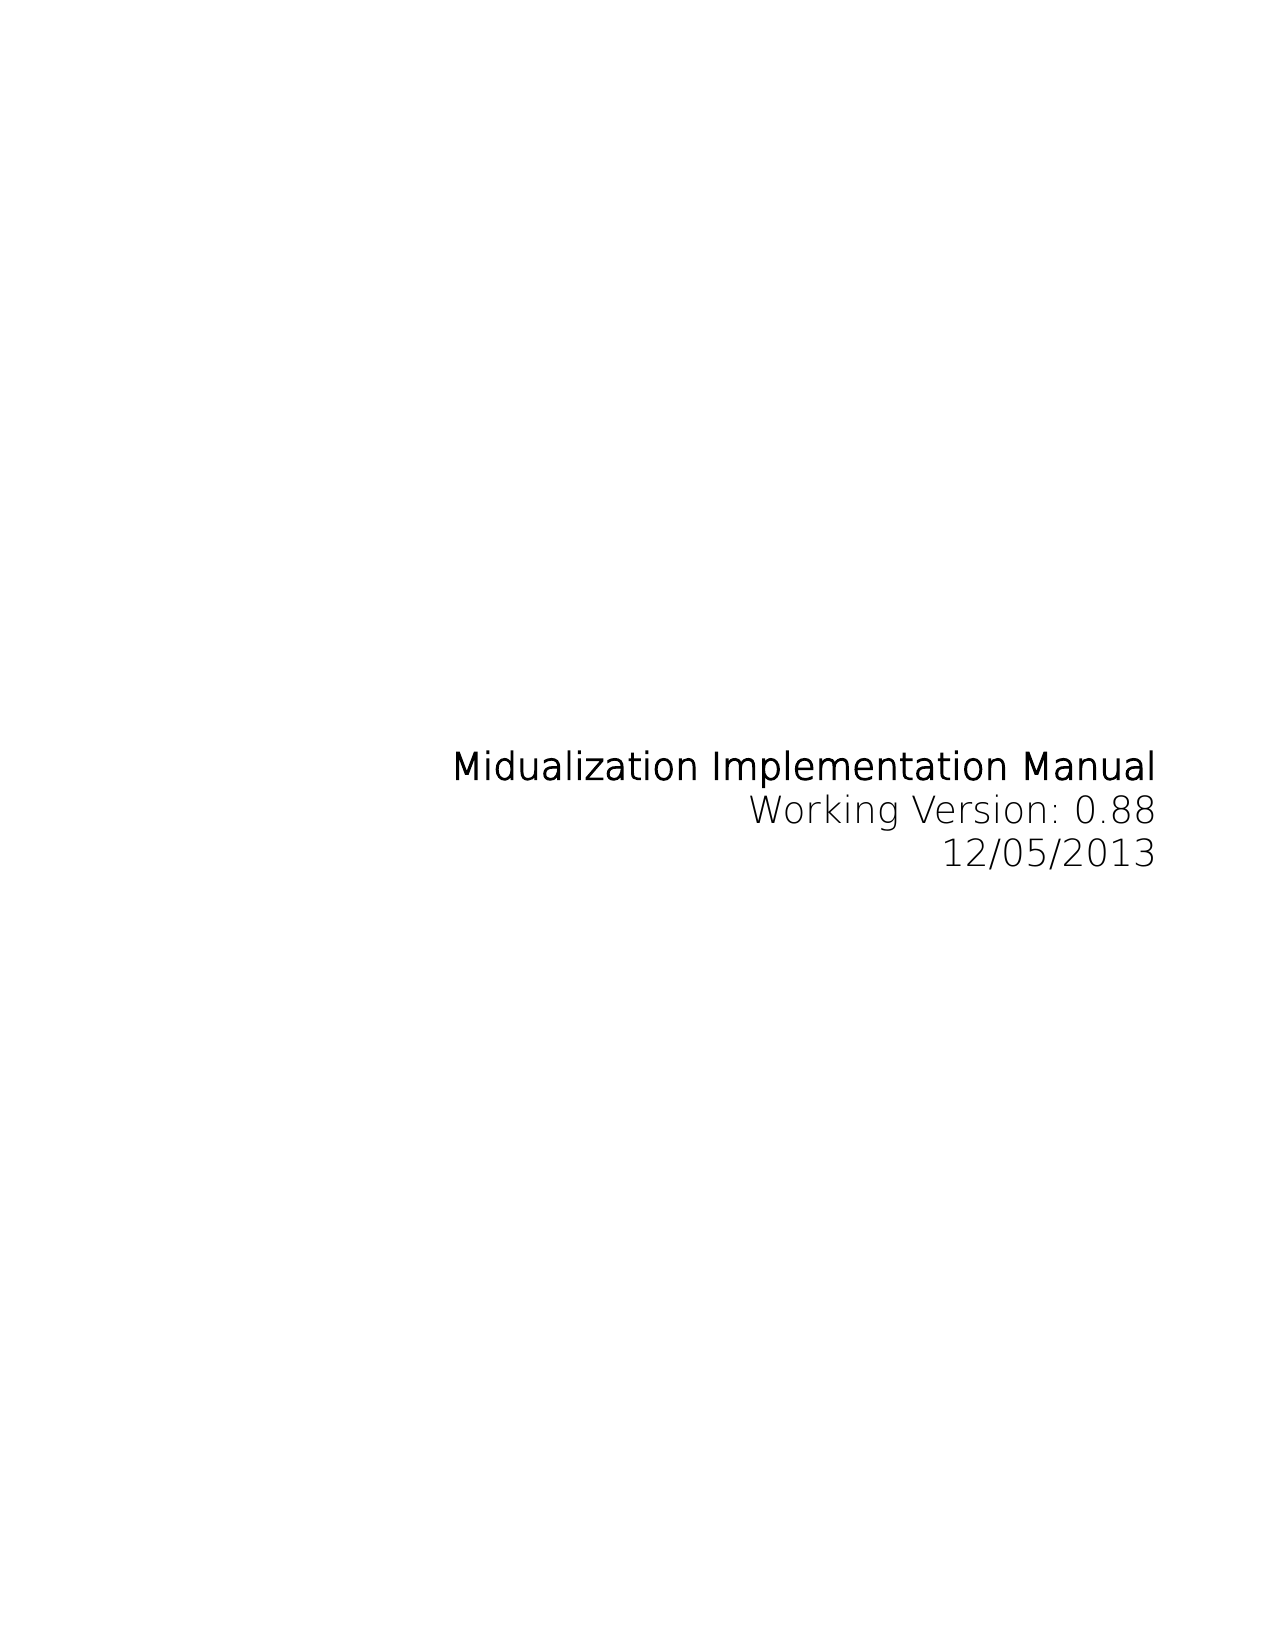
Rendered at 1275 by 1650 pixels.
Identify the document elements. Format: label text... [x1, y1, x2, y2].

text Midualization Implementation Manual [118, 745, 1157, 788]
text Working Version: 0.88 [118, 788, 1157, 832]
text 12/05/2013 [118, 832, 1157, 876]
